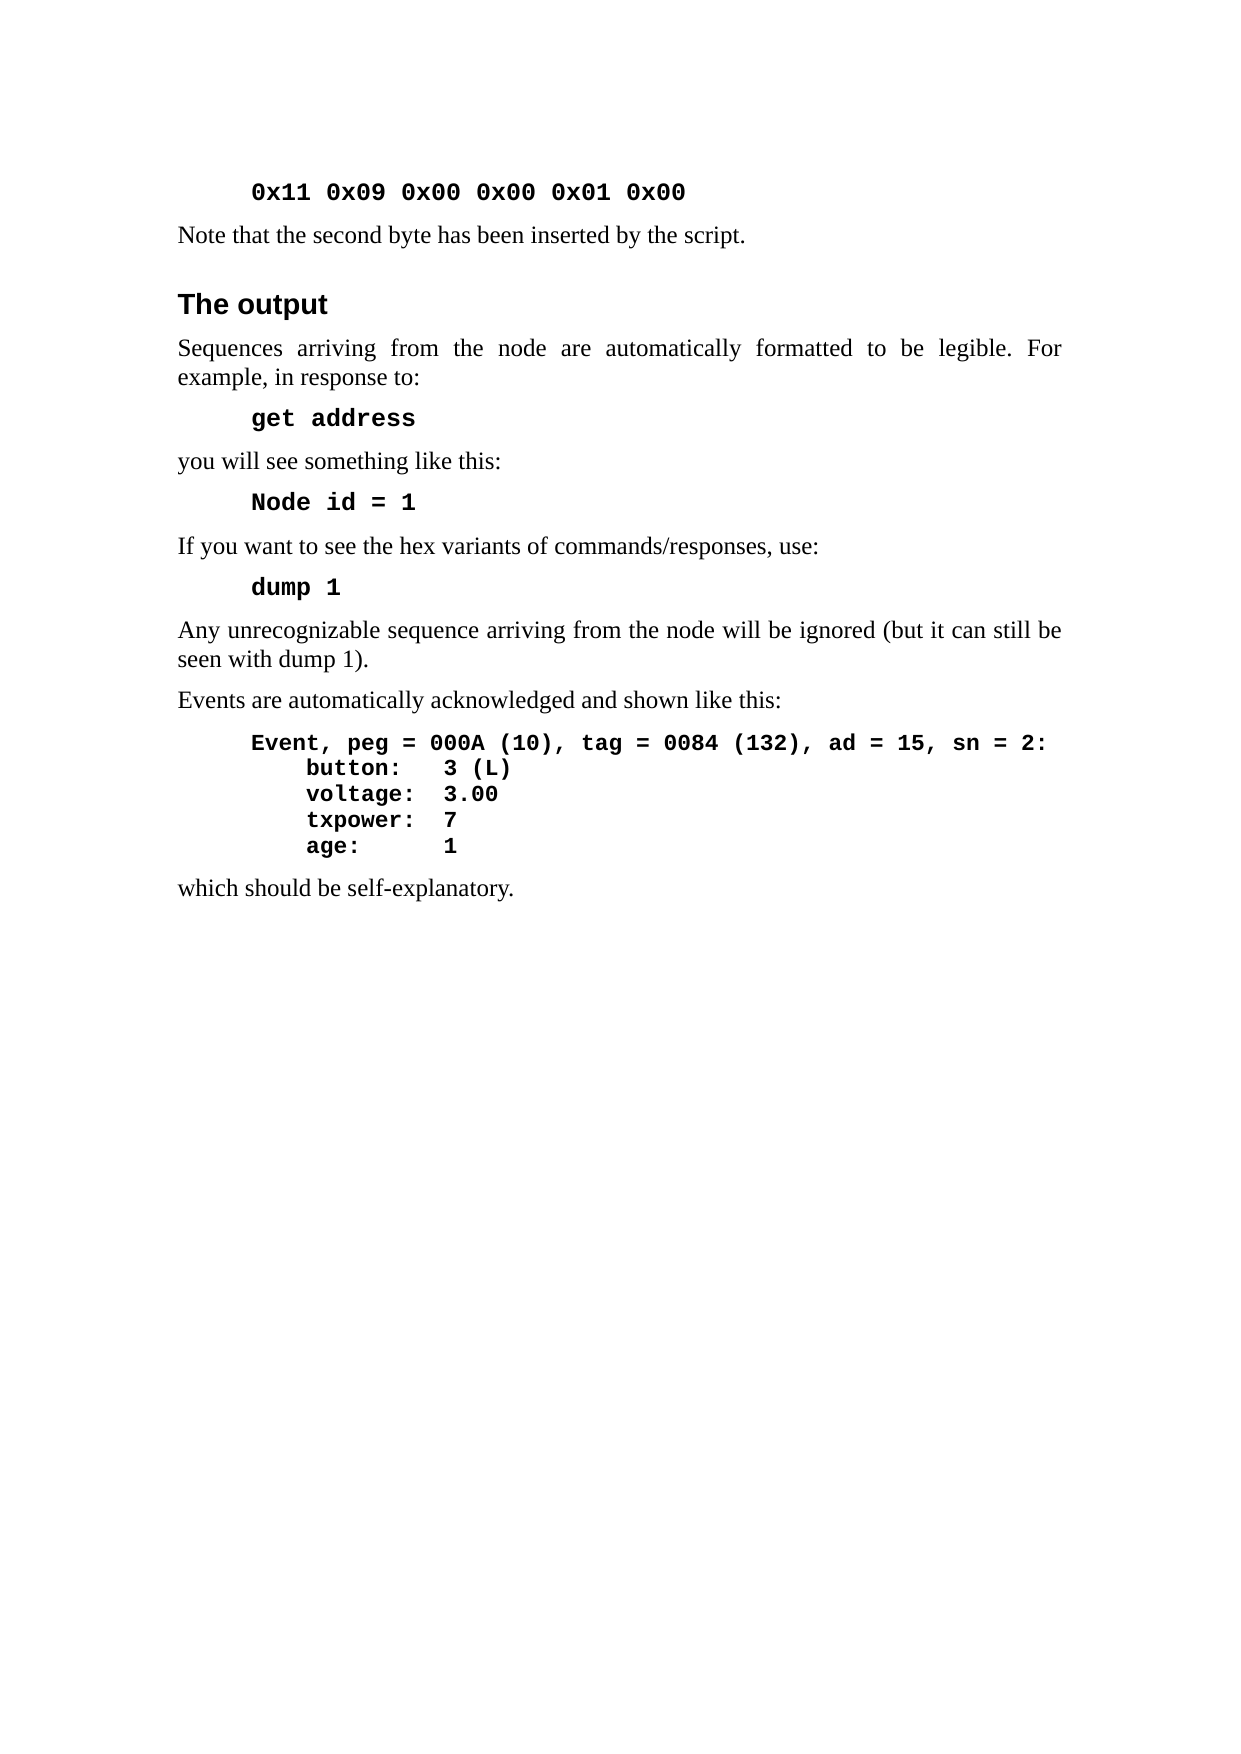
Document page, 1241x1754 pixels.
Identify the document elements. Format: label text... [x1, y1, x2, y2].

text Any unrecognizable sequence arriving from the node will be ignored (but it can still be seen with dump 1). [177, 615, 1063, 673]
subtitle The output [177, 287, 1063, 320]
text Sequences arriving from the node are automatically formatted to be legible. For example, in response to: [177, 333, 1063, 390]
text which should be self-explanatory. [177, 873, 1063, 902]
text Note that the second byte has been inserted by the script. [177, 221, 1063, 249]
text 0x11 0x09 0x00 0x00 0x01 0x00 [177, 177, 1063, 208]
text get address [177, 403, 1063, 434]
text txpower: 7 [177, 809, 1063, 834]
text voltage: 3.00 [177, 783, 1063, 809]
text dump 1 [177, 572, 1063, 603]
text age: 1 [177, 834, 1063, 861]
text Events are automatically acknowledged and shown like this: [177, 685, 1063, 714]
text you will see something like this: [177, 446, 1063, 475]
text Event, peg = 000A (10), tag = 0084 (132), ad = 15, sn = 2: [177, 727, 1063, 757]
text Node id = 1 [177, 487, 1063, 518]
text button: 3 (L) [177, 757, 1063, 783]
text If you want to see the hex variants of commands/responses, use: [177, 531, 1063, 559]
